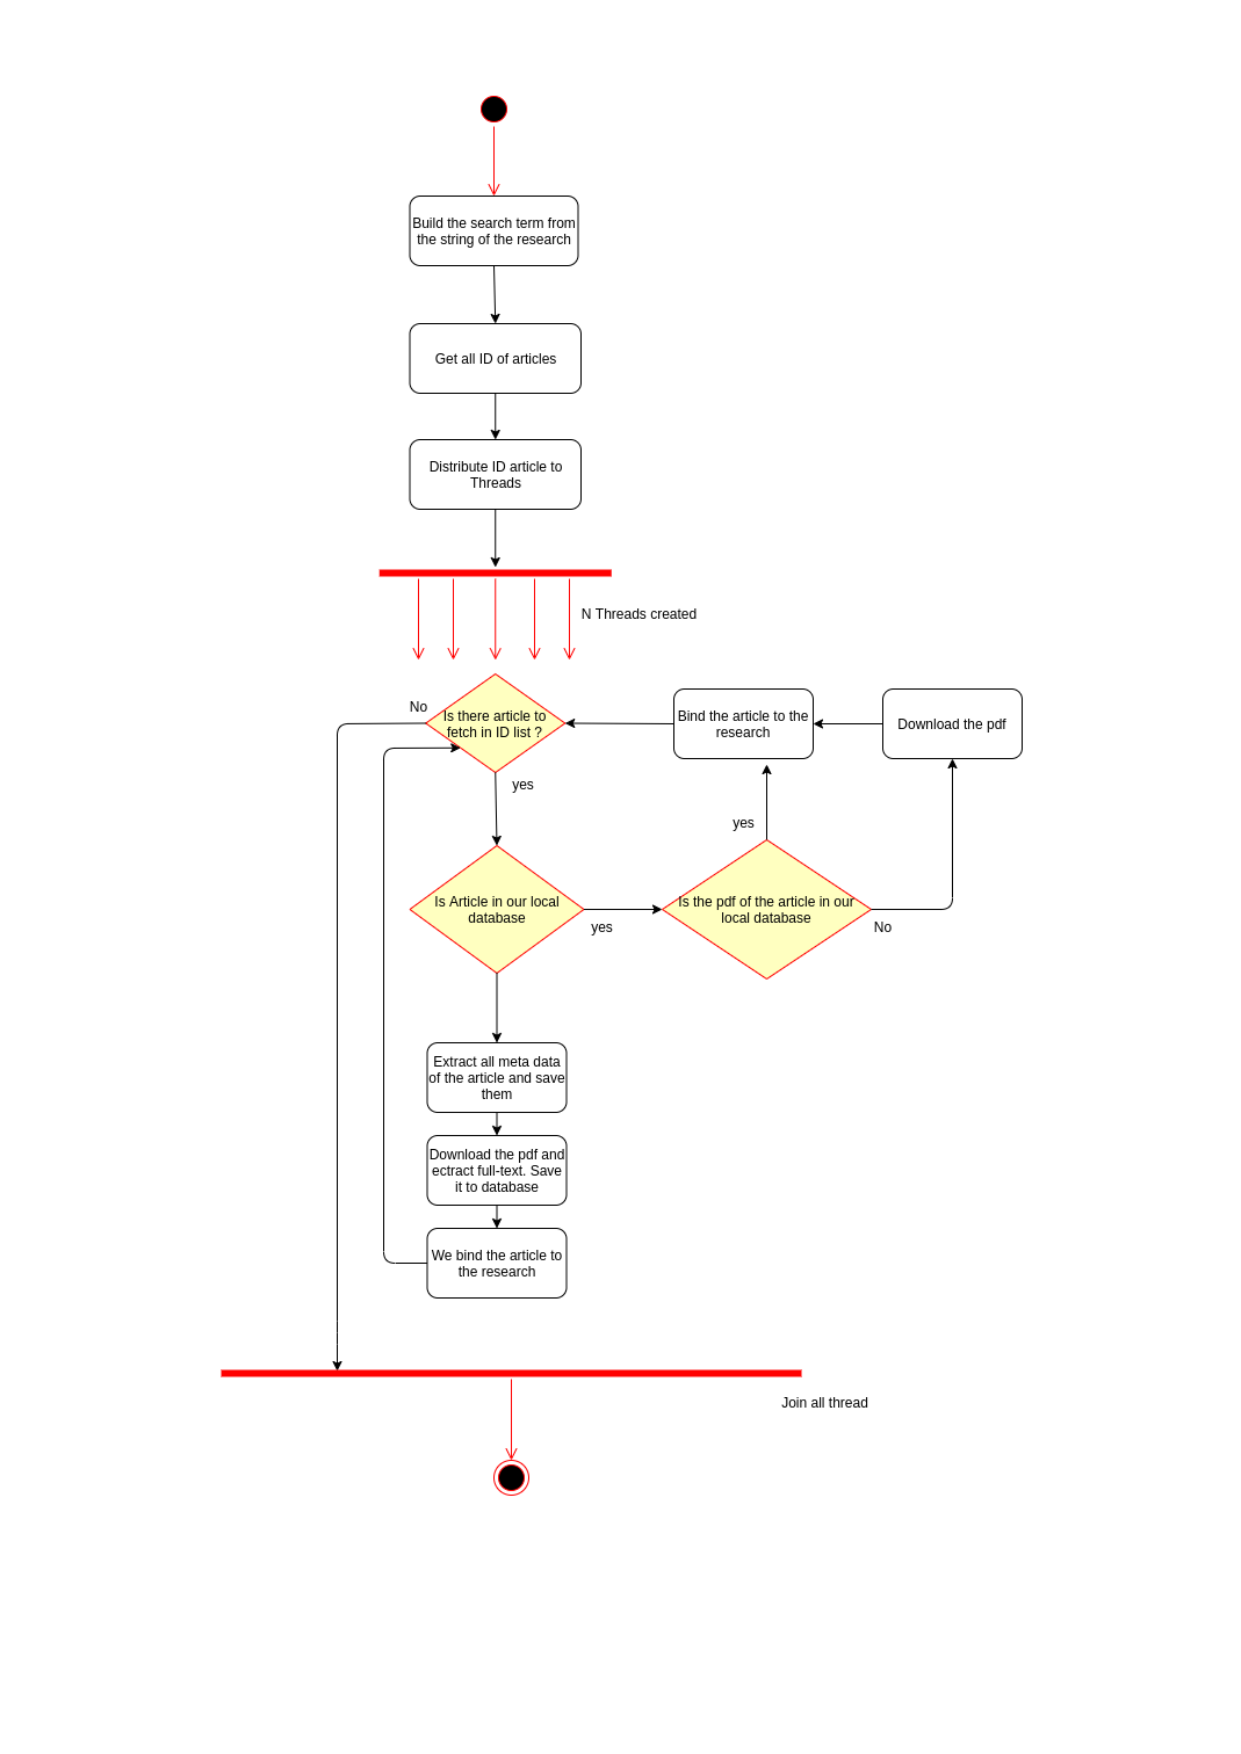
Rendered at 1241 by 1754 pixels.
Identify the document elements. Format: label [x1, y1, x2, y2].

picture [194, 68, 1046, 1519]
